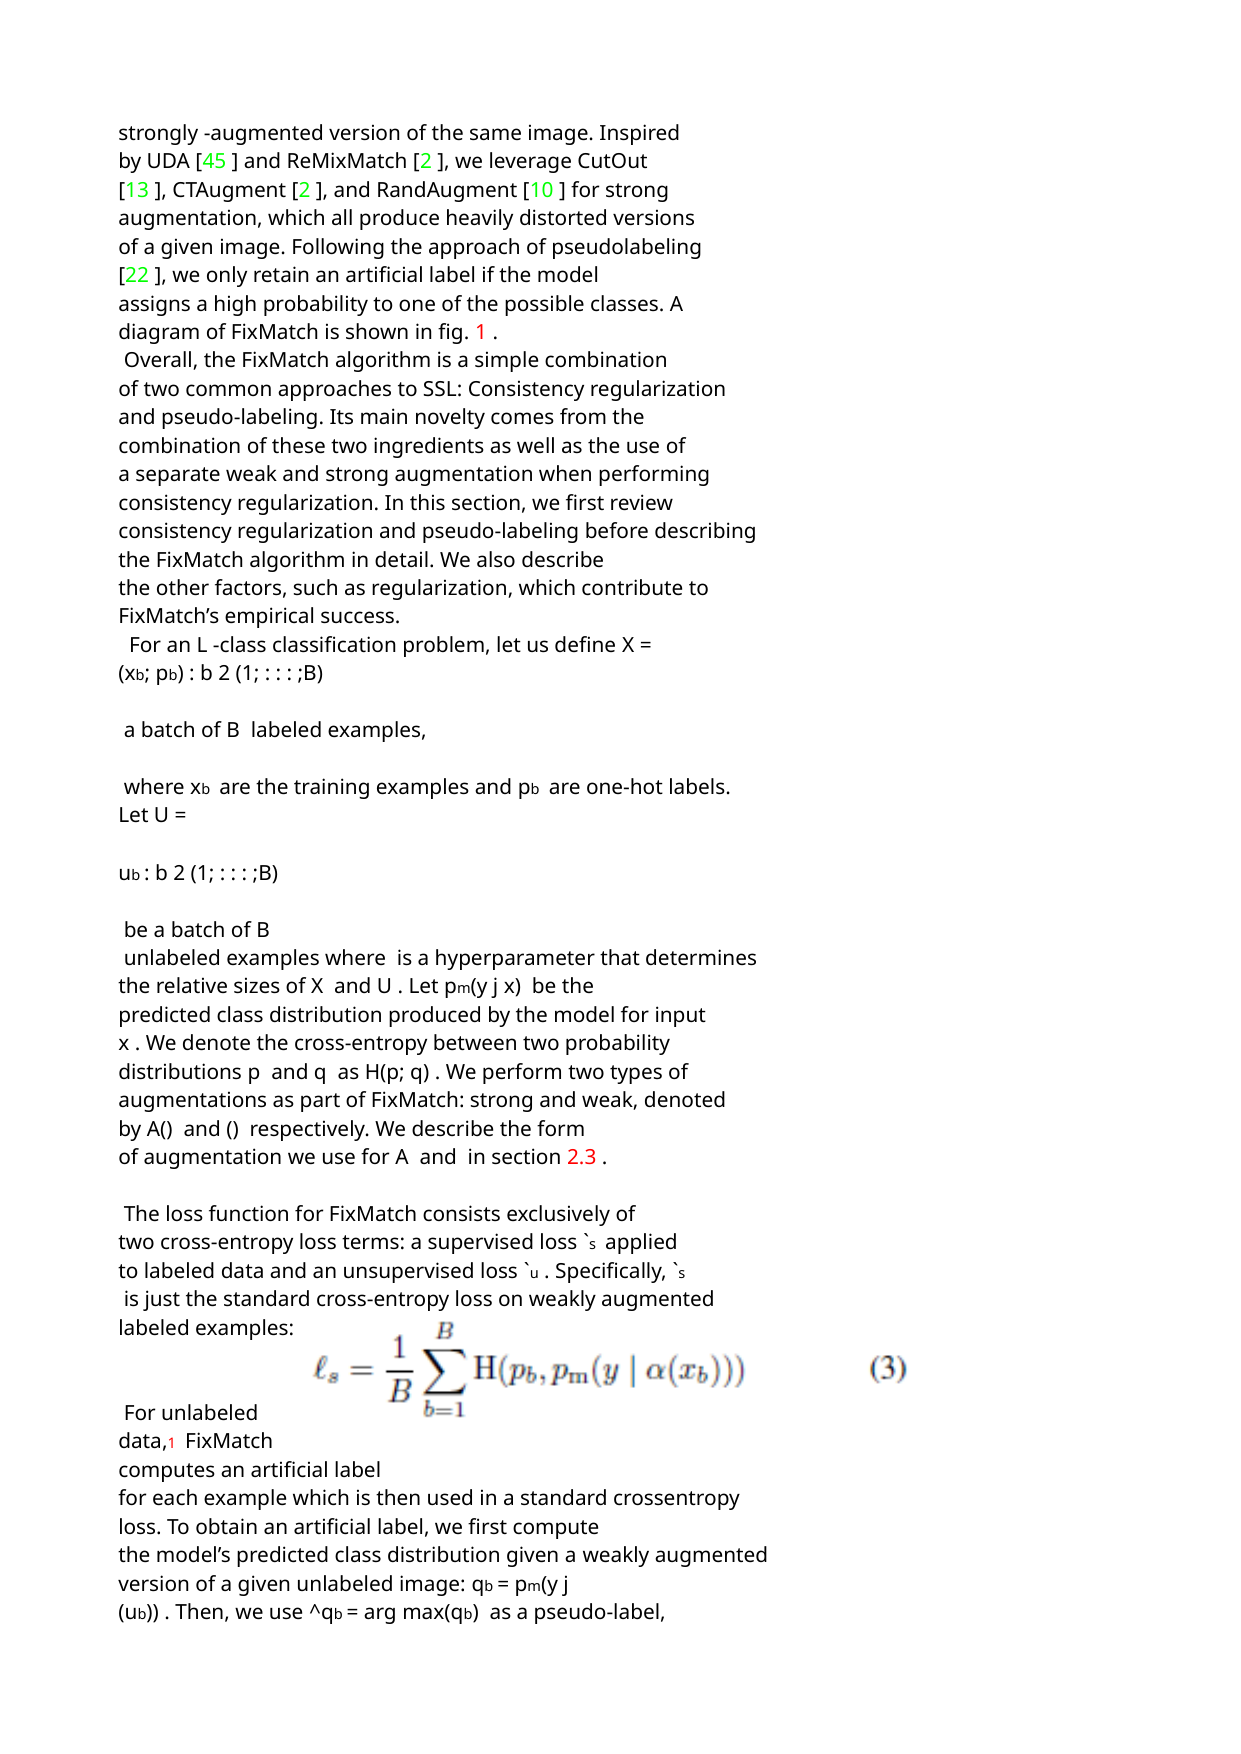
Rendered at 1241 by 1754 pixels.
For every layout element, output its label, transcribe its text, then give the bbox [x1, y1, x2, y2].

text [13 ], CTAugment [2 ], and RandAugment [10 ] for strong [118, 175, 1122, 203]
text Let U = [118, 801, 1122, 829]
text assigns a high probability to one of the possible classes. A [118, 289, 1122, 317]
text to labeled data and an unsupervised loss `u . Specifically, `s [118, 1256, 1122, 1284]
text x . We denote the cross-entropy between two probability [118, 1028, 1122, 1057]
text strongly -augmented version of the same image. Inspired [118, 118, 1122, 147]
picture [299, 1312, 942, 1449]
text Overall, the FixMatch algorithm is a simple combination [118, 346, 1122, 374]
text the model’s predicted class distribution given a weakly augmented [118, 1540, 1122, 1569]
text a batch of B labeled examples, [118, 715, 1122, 744]
text ub : b 2 (1; : : : ;B) [118, 858, 1122, 886]
text the relative sizes of X and U . Let pm(y j x) be the [118, 972, 1122, 1000]
text where xb are the training examples and pb are one-hot labels. [118, 772, 1122, 801]
text unlabeled examples where is a hyperparameter that determines [118, 943, 1122, 972]
text predicted class distribution produced by the model for input [118, 1000, 1122, 1028]
text The loss function for FixMatch consists exclusively of [118, 1199, 1122, 1227]
text be a batch of B [118, 915, 1122, 943]
text labeled examples: [118, 1313, 299, 1341]
text For unlabeled data,1 FixMatch computes an artificial label [118, 1398, 1122, 1483]
text two cross-entropy loss terms: a supervised loss `s applied [118, 1227, 1122, 1256]
text version of a given unlabeled image: qb = pm(y j [118, 1569, 1122, 1597]
text is just the standard cross-entropy loss on weakly augmented [118, 1284, 1122, 1313]
text For an L -class classification problem, let us define X = [118, 630, 1122, 658]
text diagram of FixMatch is shown in fig. 1 . [118, 317, 1122, 346]
text combination of these two ingredients as well as the use of [118, 431, 1122, 459]
text consistency regularization. In this section, we first review [118, 488, 1122, 516]
text (ub)) . Then, we use ^qb = arg max(qb) as a pseudo-label, [118, 1597, 1122, 1626]
text a separate weak and strong augmentation when performing [118, 459, 1122, 488]
text [22 ], we only retain an artificial label if the model [118, 260, 1122, 289]
text of two common approaches to SSL: Consistency regularization [118, 374, 1122, 402]
text loss. To obtain an artificial label, we first compute [118, 1512, 1122, 1540]
text (xb; pb) : b 2 (1; : : : ;B) [118, 658, 1122, 687]
text the other factors, such as regularization, which contribute to [118, 573, 1122, 602]
text by UDA [45 ] and ReMixMatch [2 ], we leverage CutOut [118, 147, 1122, 175]
text for each example which is then used in a standard crossentropy [118, 1483, 1122, 1512]
text by A() and () respectively. We describe the form [118, 1114, 1122, 1142]
text FixMatch’s empirical success. [118, 602, 1122, 630]
text consistency regularization and pseudo-labeling before describing [118, 516, 1122, 545]
text and pseudo-labeling. Its main novelty comes from the [118, 402, 1122, 431]
text of a given image. Following the approach of pseudolabeling [118, 232, 1122, 260]
text [942, 1313, 1122, 1341]
text augmentation, which all produce heavily distorted versions [118, 203, 1122, 232]
text augmentations as part of FixMatch: strong and weak, denoted [118, 1085, 1122, 1114]
text distributions p and q as H(p; q) . We perform two types of [118, 1057, 1122, 1085]
text of augmentation we use for A and in section 2.3 . [118, 1142, 1122, 1171]
text the FixMatch algorithm in detail. We also describe [118, 545, 1122, 573]
